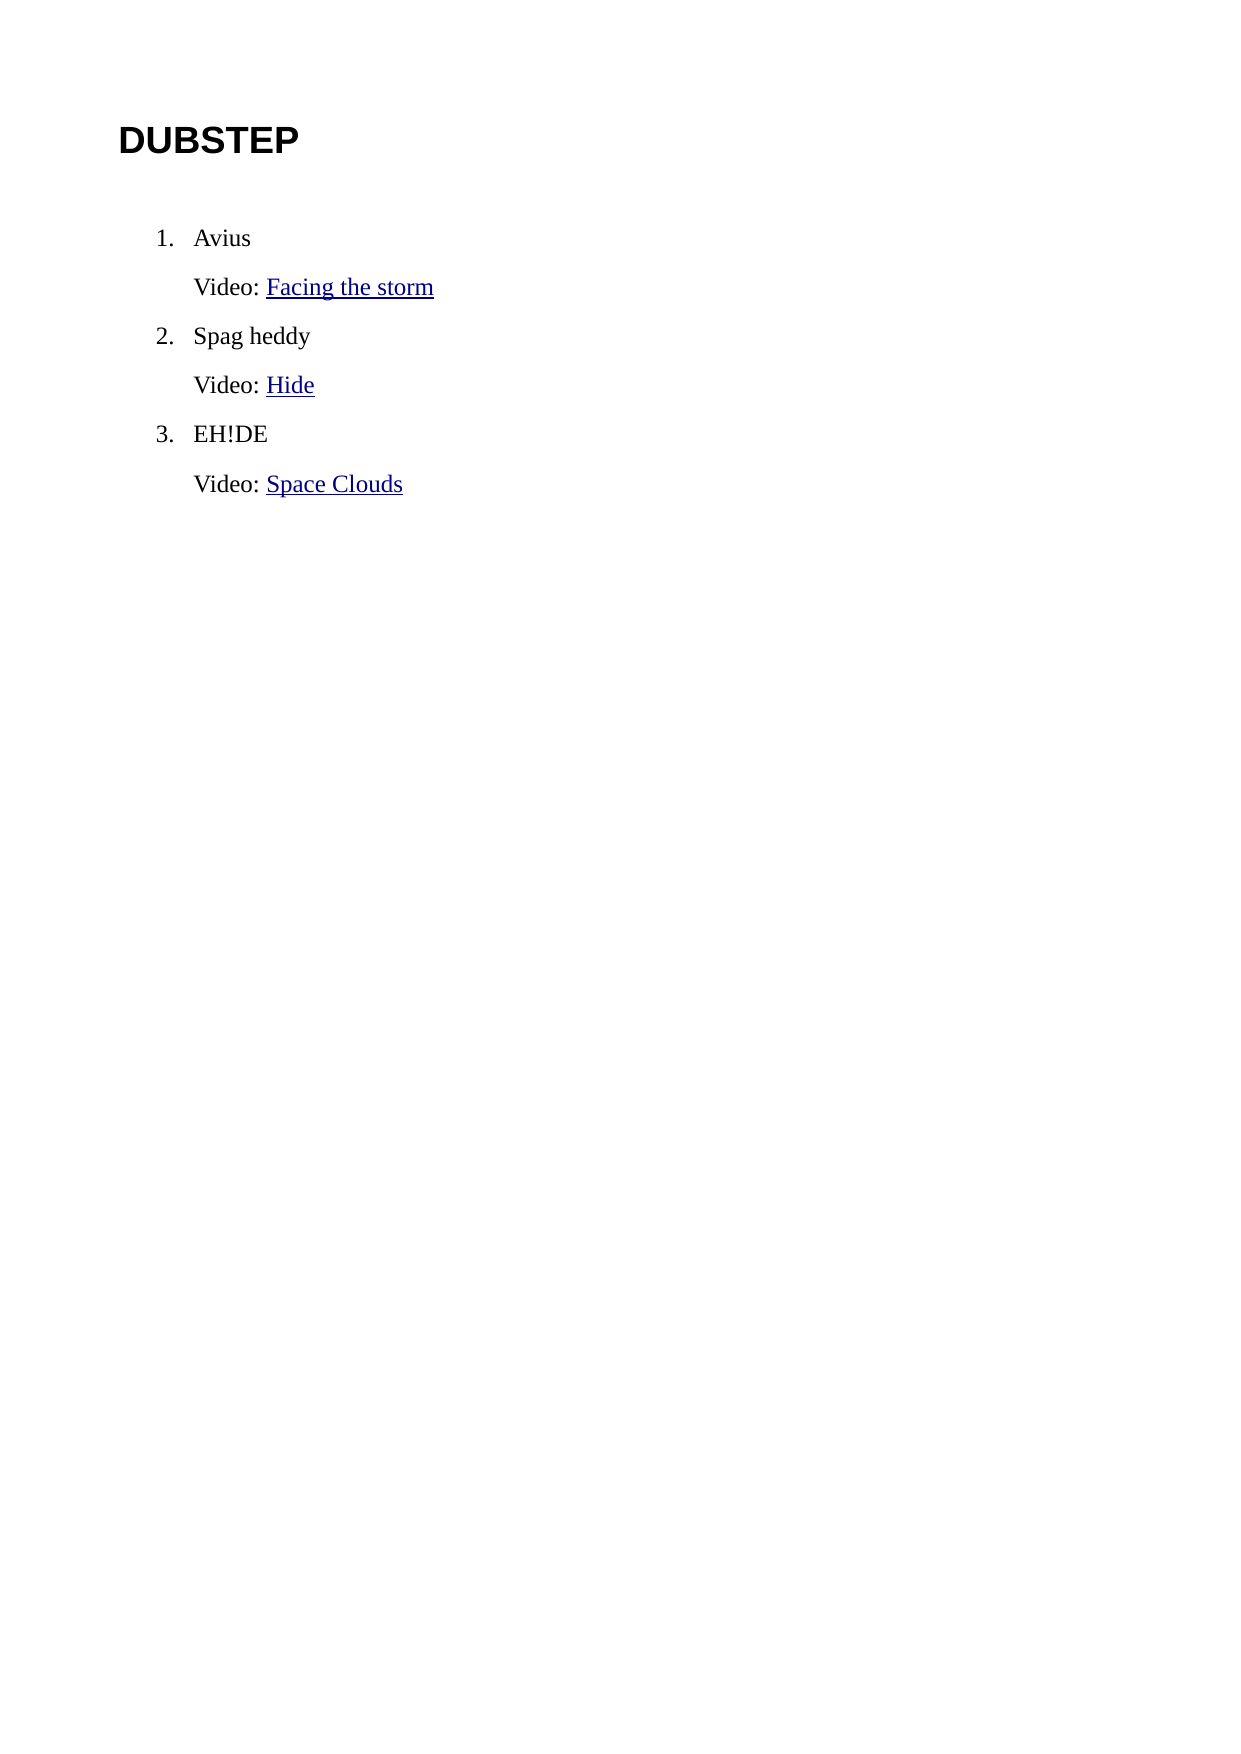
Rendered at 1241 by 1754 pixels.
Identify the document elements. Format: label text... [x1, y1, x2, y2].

list EH!DE [156, 419, 1122, 448]
list Video: Facing the storm [156, 272, 1122, 301]
subtitle DUBSTEP [118, 118, 1122, 162]
list Spag heddy [156, 321, 1122, 350]
list Video: Space Clouds [156, 469, 1122, 497]
list Avius [156, 223, 1122, 252]
list Video: Hide [156, 371, 1122, 399]
